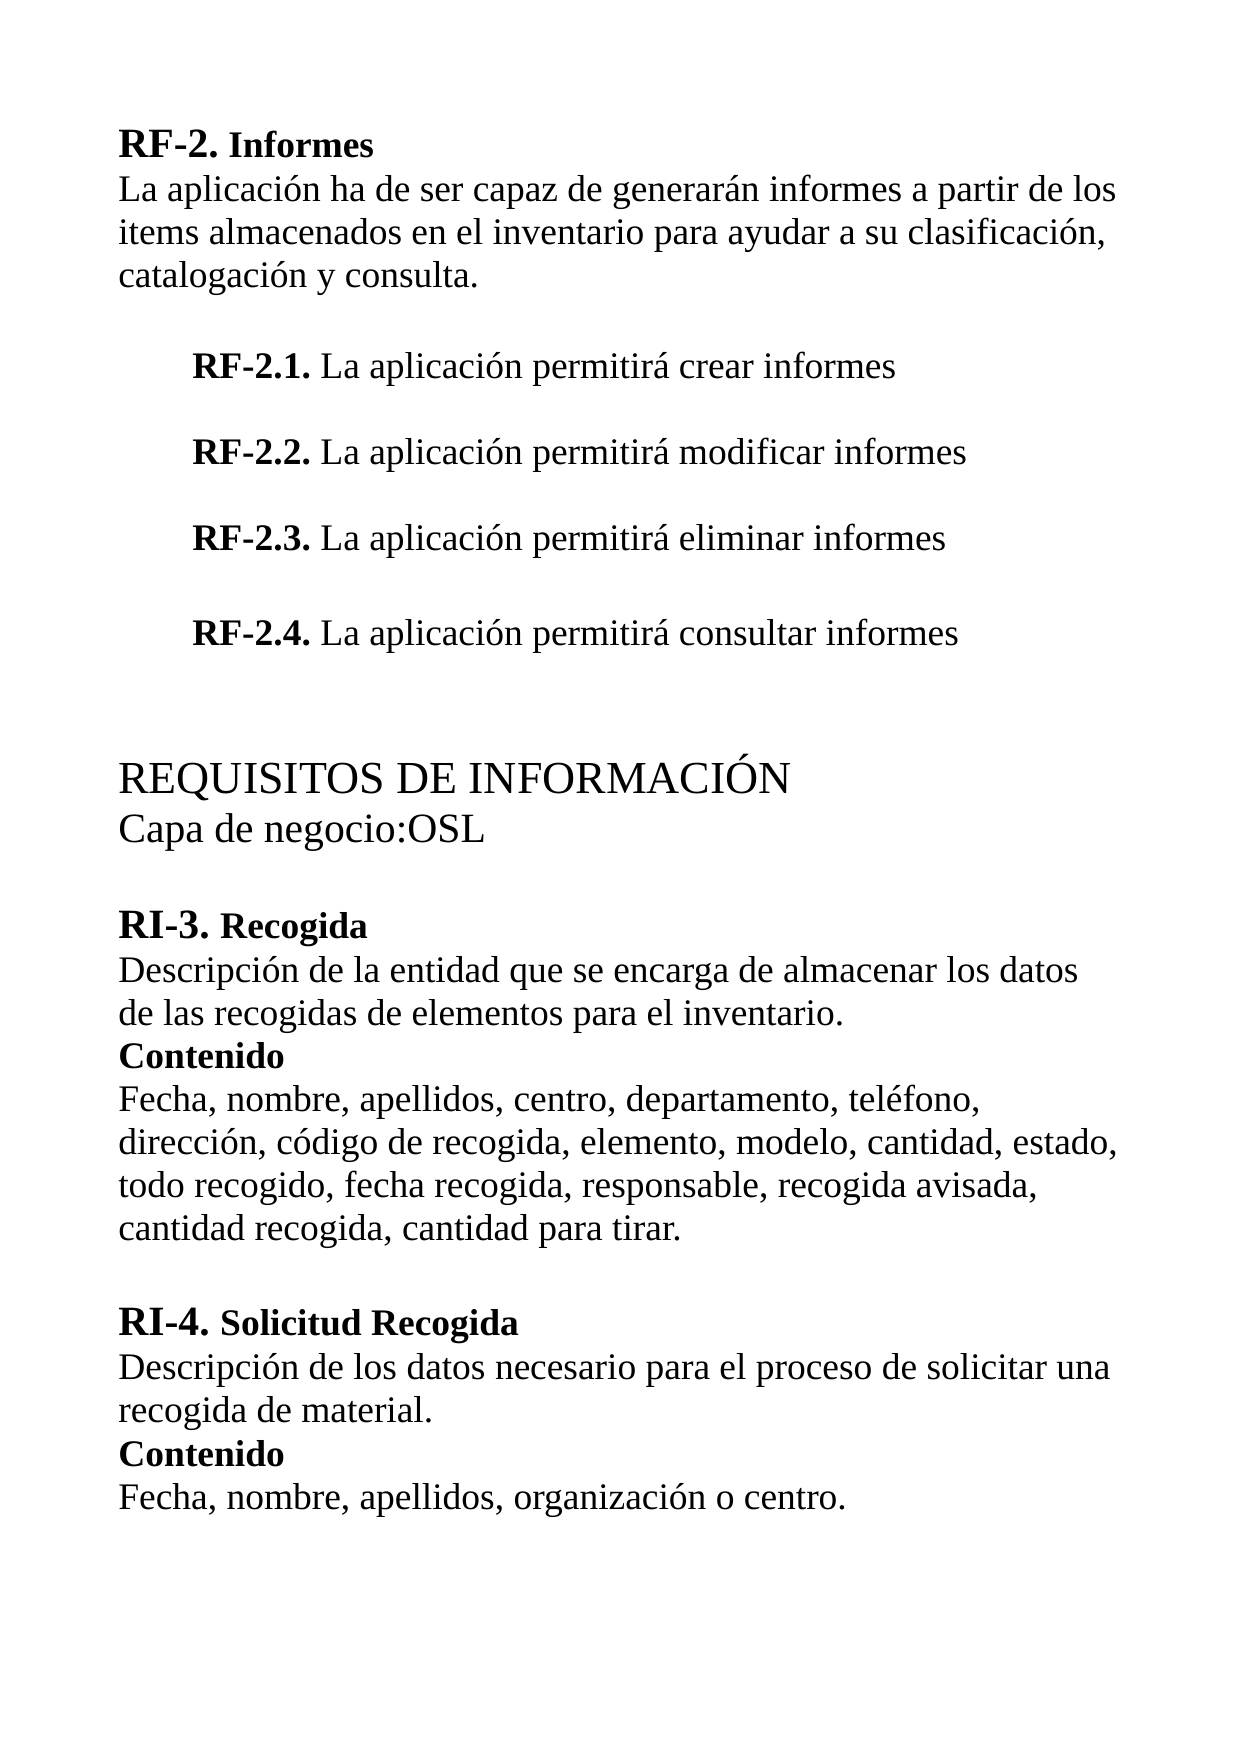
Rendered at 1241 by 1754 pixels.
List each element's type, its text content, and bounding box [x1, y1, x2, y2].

text REQUISITOS DE INFORMACIÓN [118, 751, 1122, 803]
text RI-4. Solicitud Recogida [118, 1297, 1122, 1345]
text Fecha, nombre, apellidos, organización o centro. [118, 1474, 1122, 1517]
text Descripción de la entidad que se encarga de almacenar los datos de las recogidas de elementos para el inventario. [118, 947, 1122, 1033]
text RF-2.2. La aplicación permitirá modificar informes [118, 429, 1122, 473]
text RF-2.4. La aplicación permitirá consultar informes [118, 607, 1122, 655]
text La aplicación ha de ser capaz de generarán informes a partir de los items almacenados en el inventario para ayudar a su clasificación, catalogación y consulta. [118, 166, 1122, 295]
text RF-2.3. La aplicación permitirá eliminar informes [118, 516, 1122, 559]
text RF-2. Informes [118, 118, 1122, 166]
text Capa de negocio:OSL [118, 803, 1122, 851]
text Contenido [118, 1033, 1122, 1076]
text Descripción de los datos necesario para el proceso de solicitar una recogida de material. [118, 1345, 1122, 1431]
text Contenido [118, 1431, 1122, 1474]
text RF-2.1. La aplicación permitirá crear informes [118, 343, 1122, 386]
text Fecha, nombre, apellidos, centro, departamento, teléfono, dirección, código de recogida, elemento, modelo, cantidad, estado, todo recogido, fecha recogida, responsable, recogida avisada, cantidad recogida, cantidad para tirar. [118, 1076, 1122, 1249]
text RI-3. Recogida [118, 899, 1122, 947]
